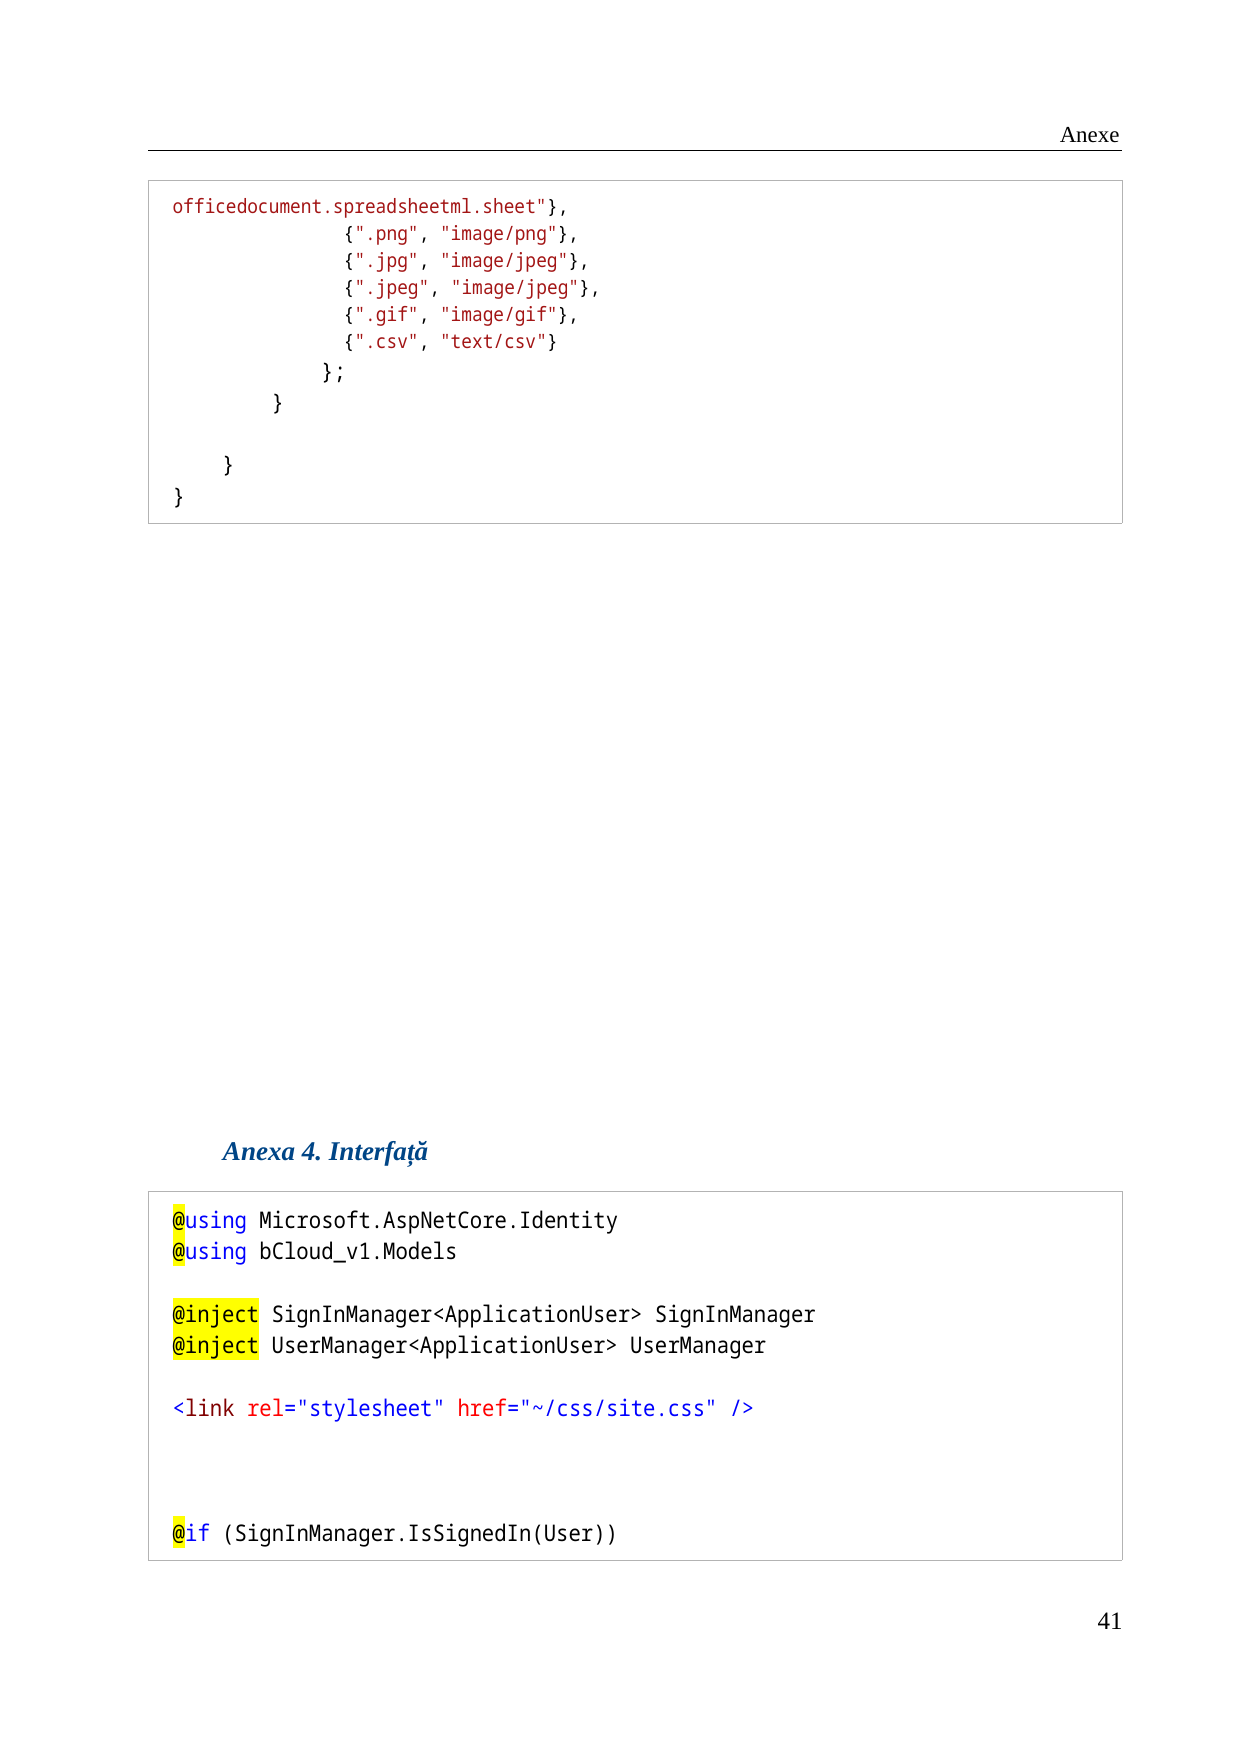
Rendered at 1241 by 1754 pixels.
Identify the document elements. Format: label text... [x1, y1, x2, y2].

text <link rel="stylesheet" href="~/css/site.css" /> [149, 1379, 1122, 1423]
text } [149, 373, 1122, 417]
subtitle Interfață [223, 1136, 1122, 1167]
text @using Microsoft.AspNetCore.Identity [149, 1192, 1122, 1223]
text {".csv", "text/csv"} [149, 315, 1122, 342]
text {".png", "image/png"}, [149, 207, 1122, 234]
text } [149, 436, 1122, 467]
text {".xlsx", "application/vnd.openxmlformats-officedocument.spreadsheetml.sheet"}, [149, 181, 1122, 207]
text } [149, 467, 1122, 523]
text @inject SignInManager<ApplicationUser> SignInManager [149, 1285, 1122, 1316]
text @inject UserManager<ApplicationUser> UserManager [149, 1316, 1122, 1360]
text @using bCloud_v1.Models [149, 1223, 1122, 1266]
text {".jpeg", "image/jpeg"}, [149, 261, 1122, 288]
text {".jpg", "image/jpeg"}, [149, 234, 1122, 261]
text @if (SignInManager.IsSignedIn(User)) [149, 1504, 1122, 1560]
text {".gif", "image/gif"}, [149, 288, 1122, 315]
text }; [149, 342, 1122, 373]
